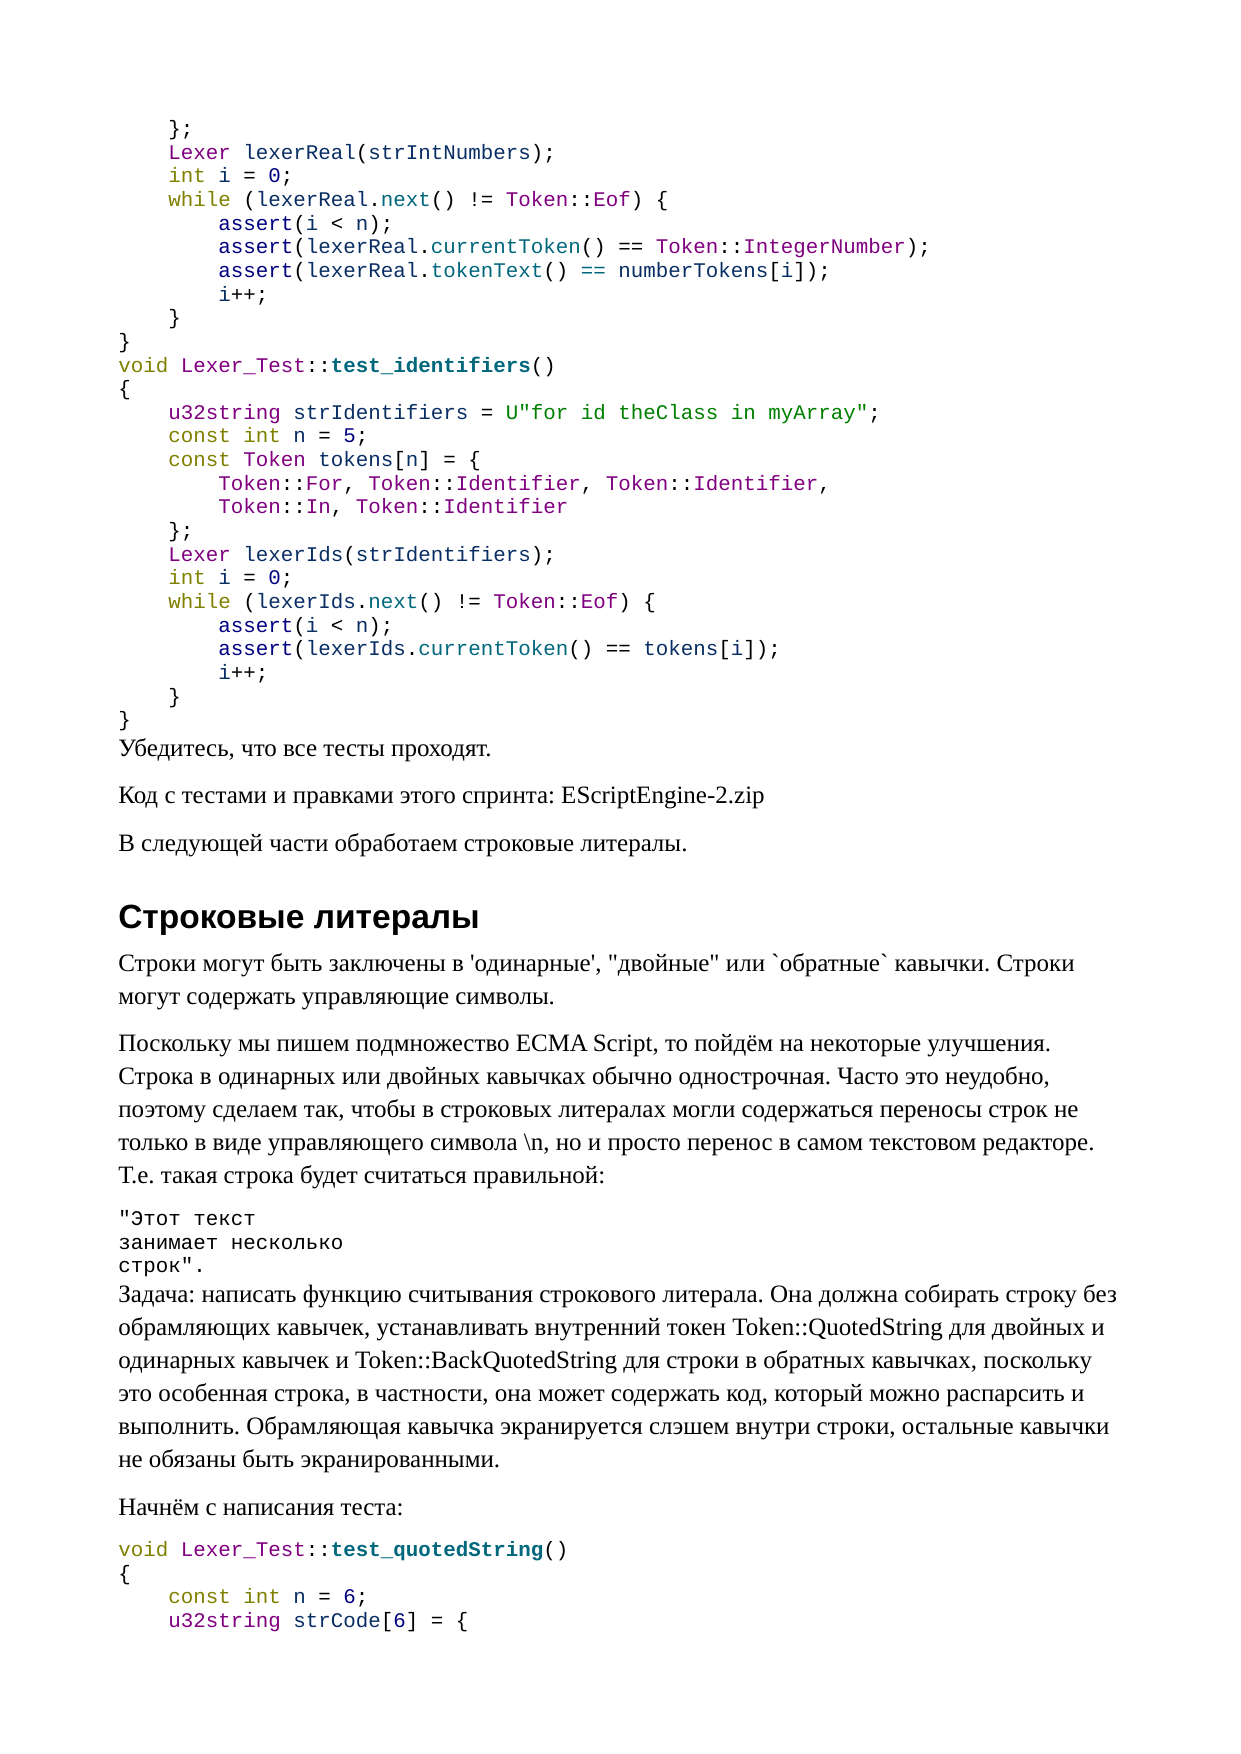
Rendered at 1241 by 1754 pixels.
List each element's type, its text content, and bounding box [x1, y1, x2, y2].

text { [118, 1563, 1122, 1587]
text } [118, 307, 1122, 331]
text "Этот текст [118, 1208, 1122, 1232]
text строк". [118, 1255, 1122, 1279]
text Lexer lexerReal(strIntNumbers); [118, 142, 1122, 165]
text } [118, 331, 1122, 354]
text Поскольку мы пишем подмножество ECMA Script, то пойдём на некоторые улучшения. Строка в одинарных или двойных кавычках обычно однострочная. Часто это неудобно, поэтому сделаем так, чтобы в строковых литералах могли содержаться переносы строк не только в виде управляющего символа \n, но и просто перенос в самом текстовом редакторе. Т.е. такая строка будет считаться правильной: [118, 1028, 1122, 1189]
text Token::In, Token::Identifier [118, 496, 1122, 520]
text int i = 0; [118, 567, 1122, 591]
text while (lexerIds.next() != Token::Eof) { [118, 591, 1122, 615]
text int i = 0; [118, 165, 1122, 189]
text while (lexerReal.next() != Token::Eof) { [118, 189, 1122, 213]
text Token::For, Token::Identifier, Token::Identifier, [118, 473, 1122, 496]
text }; [118, 520, 1122, 544]
text Убедитесь, что все тесты проходят. [118, 733, 1122, 762]
text }; [118, 118, 1122, 142]
text assert(lexerReal.currentToken() == Token::IntegerNumber); [118, 236, 1122, 260]
text u32string strCode[6] = { [118, 1610, 1122, 1634]
text Код с тестами и правками этого спринта: EScriptEngine-2.zip [118, 781, 1122, 809]
text i++; [118, 284, 1122, 307]
text Lexer lexerIds(strIdentifiers); [118, 544, 1122, 567]
text Строки могут быть заключены в 'одинарные', "двойные" или `обратные` кавычки. Строки могут содержать управляющие символы. [118, 948, 1122, 1009]
text const int n = 6; [118, 1587, 1122, 1610]
text занимает несколько [118, 1232, 1122, 1255]
text const Token tokens[n] = { [118, 449, 1122, 473]
text } [118, 709, 1122, 733]
text { [118, 378, 1122, 402]
subtitle Строковые литералы [118, 897, 1122, 935]
text Задача: написать функцию считывания строкового литерала. Она должна собирать строку без обрамляющих кавычек, устанавливать внутренний токен Token::QuotedString для двойных и одинарных кавычек и Token::BackQuotedString для строки в обратных кавычках, поскольку это особенная строка, в частности, она может содержать код, который можно распарсить и выполнить. Обрамляющая кавычка экранируется слэшем внутри строки, остальные кавычки не обязаны быть экранированными. [118, 1279, 1122, 1473]
text u32string strIdentifiers = U"for id theClass in myArray"; [118, 402, 1122, 426]
text } [118, 686, 1122, 709]
text В следующей части обработаем строковые литералы. [118, 828, 1122, 857]
text assert(i < n); [118, 615, 1122, 638]
text void Lexer_Test::test_quotedString() [118, 1539, 1122, 1563]
text Начнём с написания теста: [118, 1492, 1122, 1520]
text assert(i < n); [118, 213, 1122, 236]
text void Lexer_Test::test_identifiers() [118, 354, 1122, 378]
text const int n = 5; [118, 426, 1122, 449]
text assert(lexerReal.tokenText() == numberTokens[i]); [118, 260, 1122, 284]
text assert(lexerIds.currentToken() == tokens[i]); [118, 638, 1122, 662]
text i++; [118, 662, 1122, 686]
